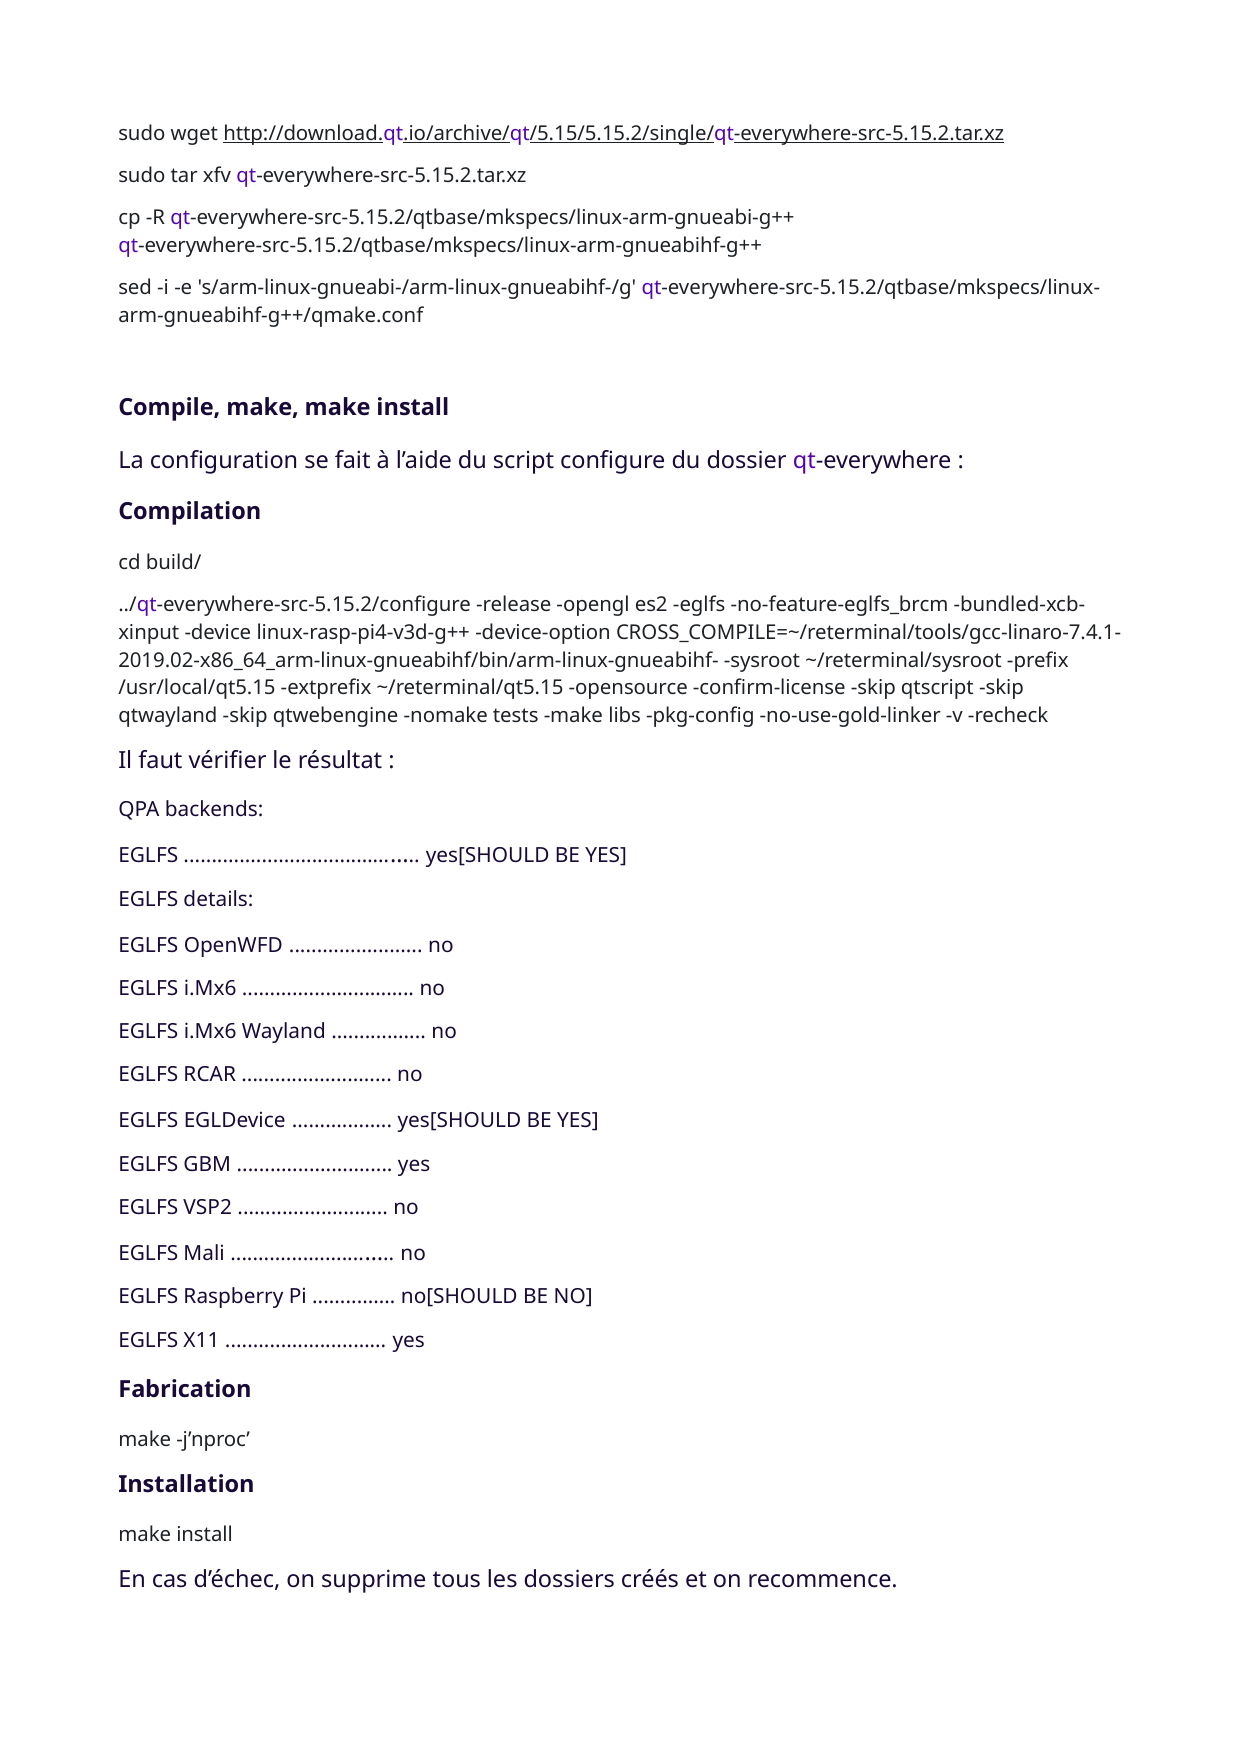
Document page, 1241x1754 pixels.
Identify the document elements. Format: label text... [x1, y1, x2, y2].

text EGLFS GBM ............................ yes [118, 1149, 1122, 1177]
subtitle Fabrication [118, 1372, 1122, 1404]
text sed -i -e 's/arm-linux-gnueabi-/arm-linux-gnueabihf-/g' qt-everywhere-src-5.15.2/qtbase/mkspecs/linux-arm-gnueabihf-g++/qmake.conf [118, 273, 1122, 328]
text QPA backends: [118, 794, 1122, 823]
text EGLFS RCAR ........................... no [118, 1059, 1122, 1088]
text EGLFS VSP2 ........................... no [118, 1192, 1122, 1221]
text EGLFS i.Mx6 Wayland ................. no [118, 1016, 1122, 1045]
text En cas d’échec, on supprime tous les dossiers créés et on recommence. [118, 1562, 1122, 1594]
text ../qt-everywhere-src-5.15.2/configure -release -opengl es2 -eglfs -no-feature-eglfs_brcm -bundled-xcb-xinput -device linux-rasp-pi4-v3d-g++ -device-option CROSS_COMPILE=~/reterminal/tools/gcc-linaro-7.4.1-2019.02-x86_64_arm-linux-gnueabihf/bin/arm-linux-gnueabihf- -sysroot ~/reterminal/sysroot -prefix /usr/local/qt5.15 -extprefix ~/reterminal/qt5.15 -opensource -confirm-license -skip qtscript -skip qtwayland -skip qtwebengine -nomake tests -make libs -pkg-config -no-use-gold-linker -v -recheck [118, 590, 1122, 728]
subtitle Compile, make, make install [118, 390, 1122, 422]
text EGLFS details: [118, 884, 1122, 912]
text EGLFS EGLDevice .................. yes[SHOULD BE YES] [118, 1102, 1122, 1134]
text make install [118, 1520, 1122, 1548]
text EGLFS ...............................……….. yes[SHOULD BE YES] [118, 837, 1122, 869]
text cp -R qt-everywhere-src-5.15.2/qtbase/mkspecs/linux-arm-gnueabi-g++ qt-everywhere-src-5.15.2/qtbase/mkspecs/linux-arm-gnueabihf-g++ [118, 203, 1122, 258]
text EGLFS Mali ........................….. no [118, 1235, 1122, 1267]
text EGLFS OpenWFD ........................ no [118, 927, 1122, 959]
text EGLFS i.Mx6 .......................…….. no [118, 973, 1122, 1002]
text Il faut vérifier le résultat : [118, 743, 1122, 775]
text La configuration se fait à l’aide du script configure du dossier qt-everywhere : [118, 443, 1122, 475]
subtitle Compilation [118, 494, 1122, 527]
text EGLFS Raspberry Pi ............… no[SHOULD BE NO] [118, 1282, 1122, 1310]
text EGLFS X11 .......................…... yes [118, 1325, 1122, 1353]
subtitle Installation [118, 1467, 1122, 1499]
text sudo wget http://download.qt.io/archive/qt/5.15/5.15.2/single/qt-everywhere-src-5.15.2.tar.xz [118, 118, 1122, 146]
text make -j’nproc’ [118, 1425, 1122, 1452]
text cd build/ [118, 547, 1122, 575]
text sudo tar xfv qt-everywhere-src-5.15.2.tar.xz [118, 160, 1122, 188]
